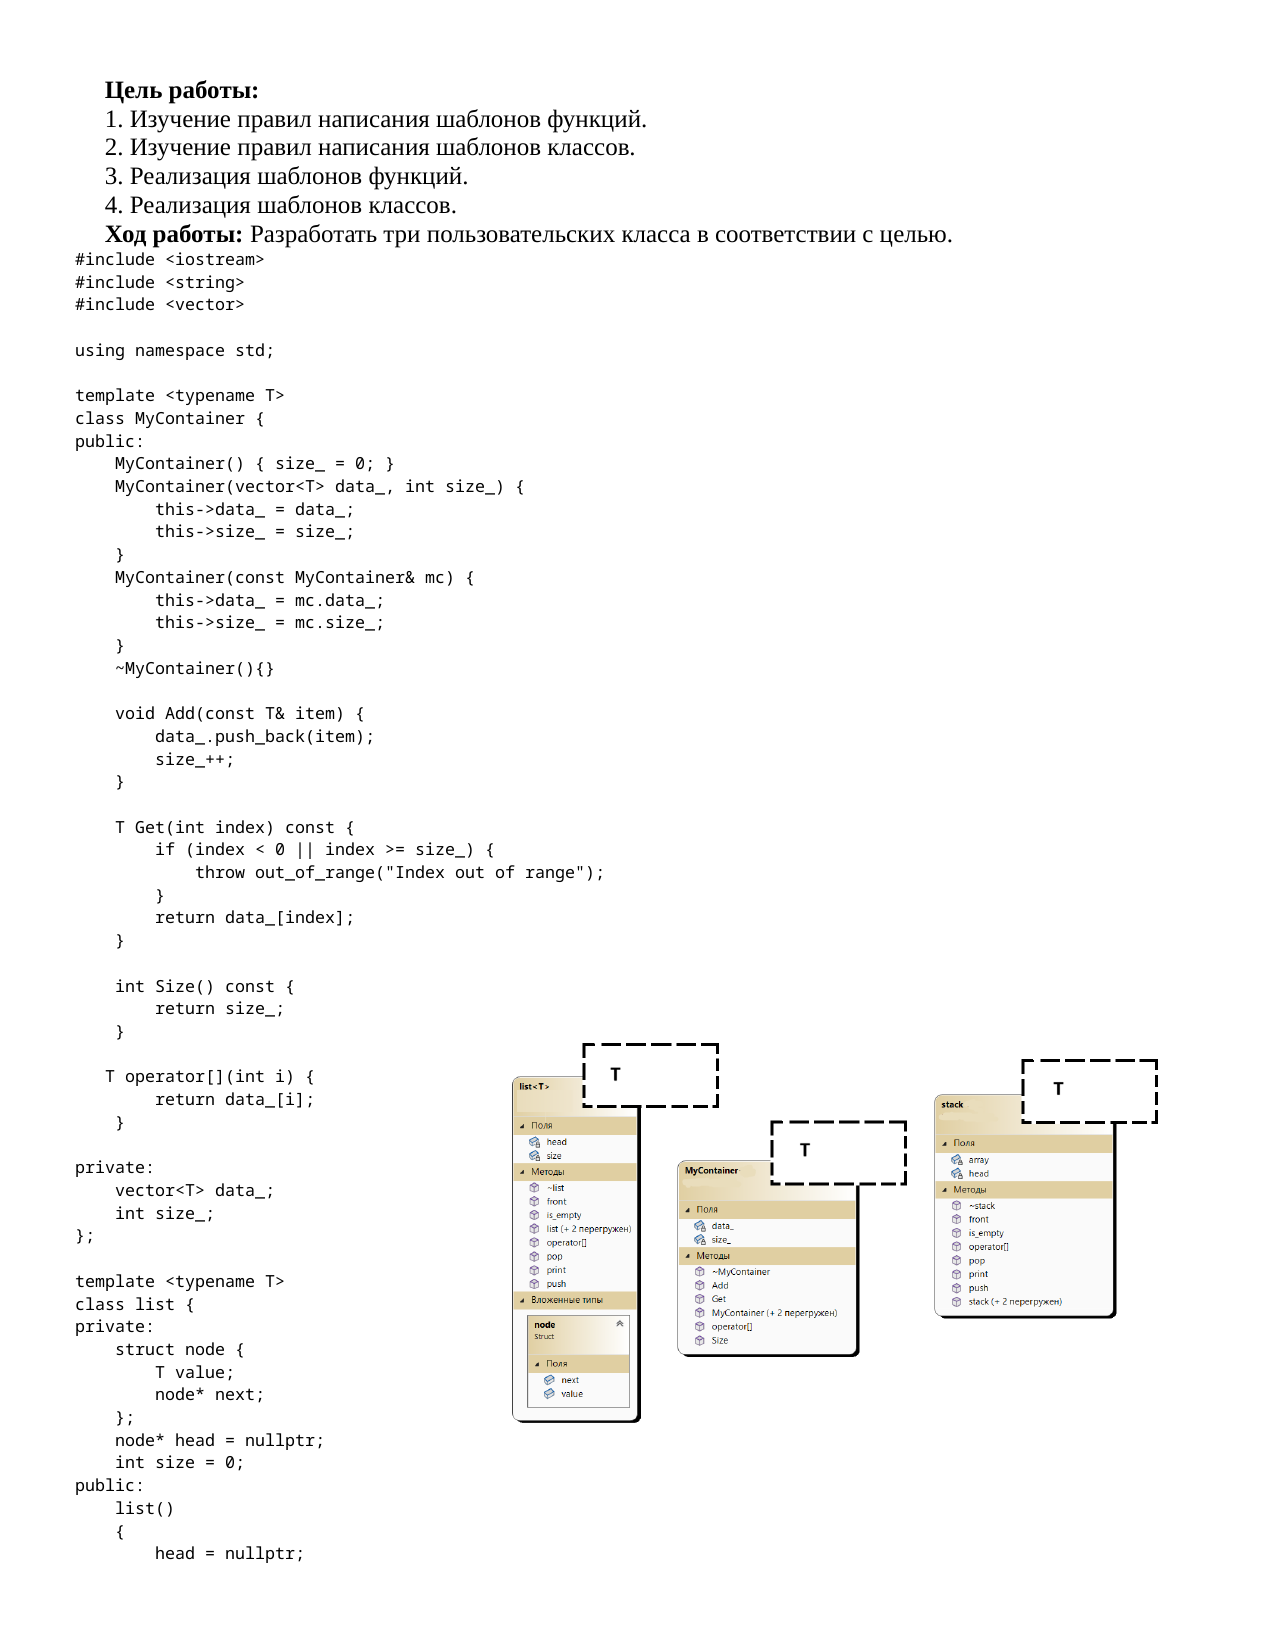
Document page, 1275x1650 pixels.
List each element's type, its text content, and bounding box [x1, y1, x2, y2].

text Цель работы: [75, 75, 1200, 104]
text T Get(int index) const { [75, 815, 1200, 838]
text int size_; [75, 1201, 506, 1224]
text return data_[i]; [75, 1088, 506, 1110]
text MyContainer() { size_ = 0; } [75, 452, 1200, 474]
text #include <string> [75, 270, 1200, 293]
text } [75, 929, 1200, 951]
text throw out_of_range("Index out of range"); [75, 861, 1200, 883]
text } [75, 1110, 506, 1133]
text [1162, 1110, 1200, 1133]
text [1162, 1360, 1200, 1383]
text [1082, 1406, 1200, 1428]
text return data_[index]; [75, 906, 1200, 929]
text list() [75, 1496, 1200, 1519]
text [1162, 1019, 1200, 1042]
text private: [75, 1315, 506, 1337]
text [1162, 1065, 1200, 1088]
text [1162, 1224, 1200, 1247]
text size_++; [75, 747, 1200, 770]
text class MyContainer { [75, 406, 1200, 429]
text void Add(const T& item) { [75, 702, 1200, 724]
text this->data_ = mc.data_; [75, 588, 1200, 611]
text Ход работы: Разработать три пользовательских класса в соответствии с целью. [75, 219, 1200, 247]
text { [75, 1519, 1200, 1542]
text [1162, 1269, 1200, 1292]
text public: [75, 429, 1200, 452]
text [1162, 1292, 1200, 1315]
text return size_; [75, 997, 1200, 1019]
text private: [75, 1156, 506, 1178]
text struct node { [75, 1337, 506, 1360]
text int size = 0; [75, 1451, 1200, 1474]
text } [75, 883, 1200, 906]
text vector<T> data_; [75, 1178, 506, 1201]
text }; [75, 1406, 541, 1428]
text 4. Реализация шаблонов классов. [75, 190, 1200, 219]
text MyContainer(vector<T> data_, int size_) { [75, 474, 1200, 497]
text this->size_ = mc.size_; [75, 611, 1200, 633]
text node* head = nullptr; [75, 1428, 1200, 1451]
text } [75, 633, 1200, 656]
text T value; [75, 1360, 506, 1383]
text ~MyContainer(){} [75, 656, 1200, 679]
text int Size() const { [75, 974, 1200, 997]
text [1162, 1337, 1200, 1360]
text }; [75, 1224, 506, 1247]
text head = nullptr; [75, 1542, 1200, 1564]
text #include <iostream> [75, 247, 1200, 270]
text this->data_ = data_; [75, 497, 1200, 520]
text 3. Реализация шаблонов функций. [75, 161, 1200, 190]
text data_.push_back(item); [75, 724, 1200, 747]
text T operator[](int i) { [75, 1065, 506, 1088]
text 1. Изучение правил написания шаблонов функций. [75, 104, 1200, 132]
text template <typename T> [75, 384, 1200, 406]
text class list { [75, 1292, 506, 1315]
text #include <vector> [75, 293, 1200, 316]
text using namespace std; [75, 338, 1200, 361]
text node* next; [75, 1383, 506, 1406]
text [1162, 1315, 1200, 1337]
text [1162, 1156, 1200, 1178]
text } [75, 543, 1200, 565]
text MyContainer(const MyContainer& mc) { [75, 565, 1200, 588]
text [1162, 1088, 1200, 1110]
text } [75, 770, 1200, 792]
text if (index < 0 || index >= size_) { [75, 838, 1200, 861]
text [1162, 1178, 1200, 1201]
text template <typename T> [75, 1269, 506, 1292]
text 2. Изучение правил написания шаблонов классов. [75, 132, 1200, 161]
text [1162, 1201, 1200, 1224]
text [1162, 1383, 1200, 1406]
text } [75, 1019, 506, 1042]
text public: [75, 1474, 1200, 1496]
text this->size_ = size_; [75, 520, 1200, 543]
